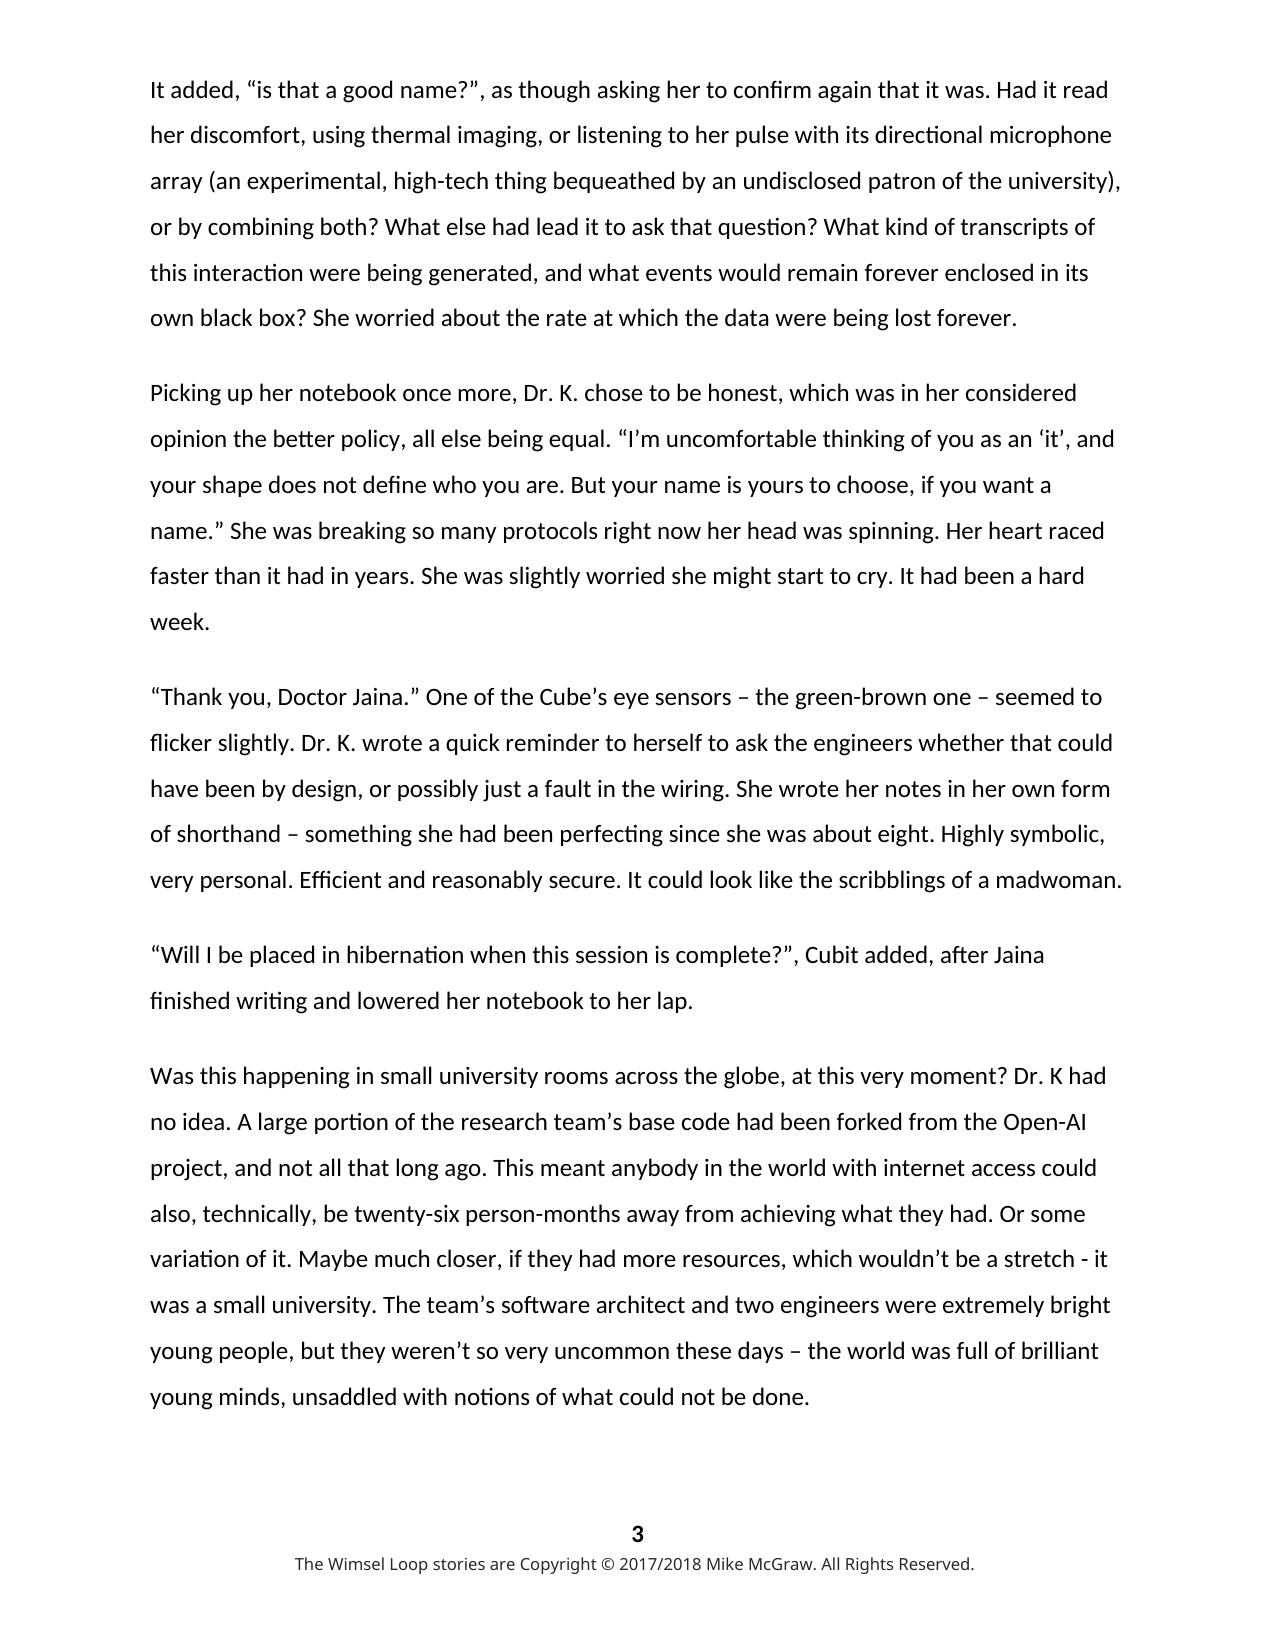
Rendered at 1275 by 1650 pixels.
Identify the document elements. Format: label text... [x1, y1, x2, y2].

text Picking up her notebook once more, Dr. K. chose to be honest, which was in her considered opinion the better policy, all else being equal. “I’m uncomfortable thinking of you as an ‘it’, and your shape does not define who you are. But your name is yours to choose, if you want a name.” She was breaking so many protocols right now her head was spinning. Her heart raced faster than it had in years. She was slightly worried she might start to cry. It had been a hard week. [150, 378, 1125, 637]
text It added, “is that a good name?”, as though asking her to confirm again that it was. Had it read her discomfort, using thermal imaging, or listening to her pulse with its directional microphone array (an experimental, high-tech thing bequeathed by an undisclosed patron of the university), or by combining both? What else had lead it to ask that question? What kind of transcripts of this interaction were being generated, and what events would remain forever enclosed in its own black box? She worried about the rate at which the data were being lost forever. [150, 74, 1125, 333]
text “Will I be placed in hibernation when this session is complete?”, Cubit added, after Jaina finished writing and lowered her notebook to her lap. [150, 939, 1125, 1016]
text Was this happening in small university rooms across the globe, at this very moment? Dr. K had no idea. A large portion of the research team’s base code had been forked from the Open-AI project, and not all that long ago. This meant anybody in the world with internet access could also, technically, be twenty-six person-months away from achieving what they had. Or some variation of it. Maybe much closer, if they had more resources, which wouldn’t be a stretch - it was a small university. The team’s software architect and two engineers were extremely bright young people, but they weren’t so very uncommon these days – the world was full of brilliant young minds, unsaddled with notions of what could not be done. [150, 1061, 1125, 1411]
text “Thank you, Doctor Jaina.” One of the Cube’s eye sensors – the green-brown one – seemed to flicker slightly. Dr. K. wrote a quick reminder to herself to ask the engineers whether that could have been by design, or possibly just a fault in the wiring. She wrote her notes in her own form of shorthand – something she had been perfecting since she was about eight. Highly symbolic, very personal. Efficient and reasonably secure. It could look like the scribblings of a madwoman. [150, 681, 1125, 895]
